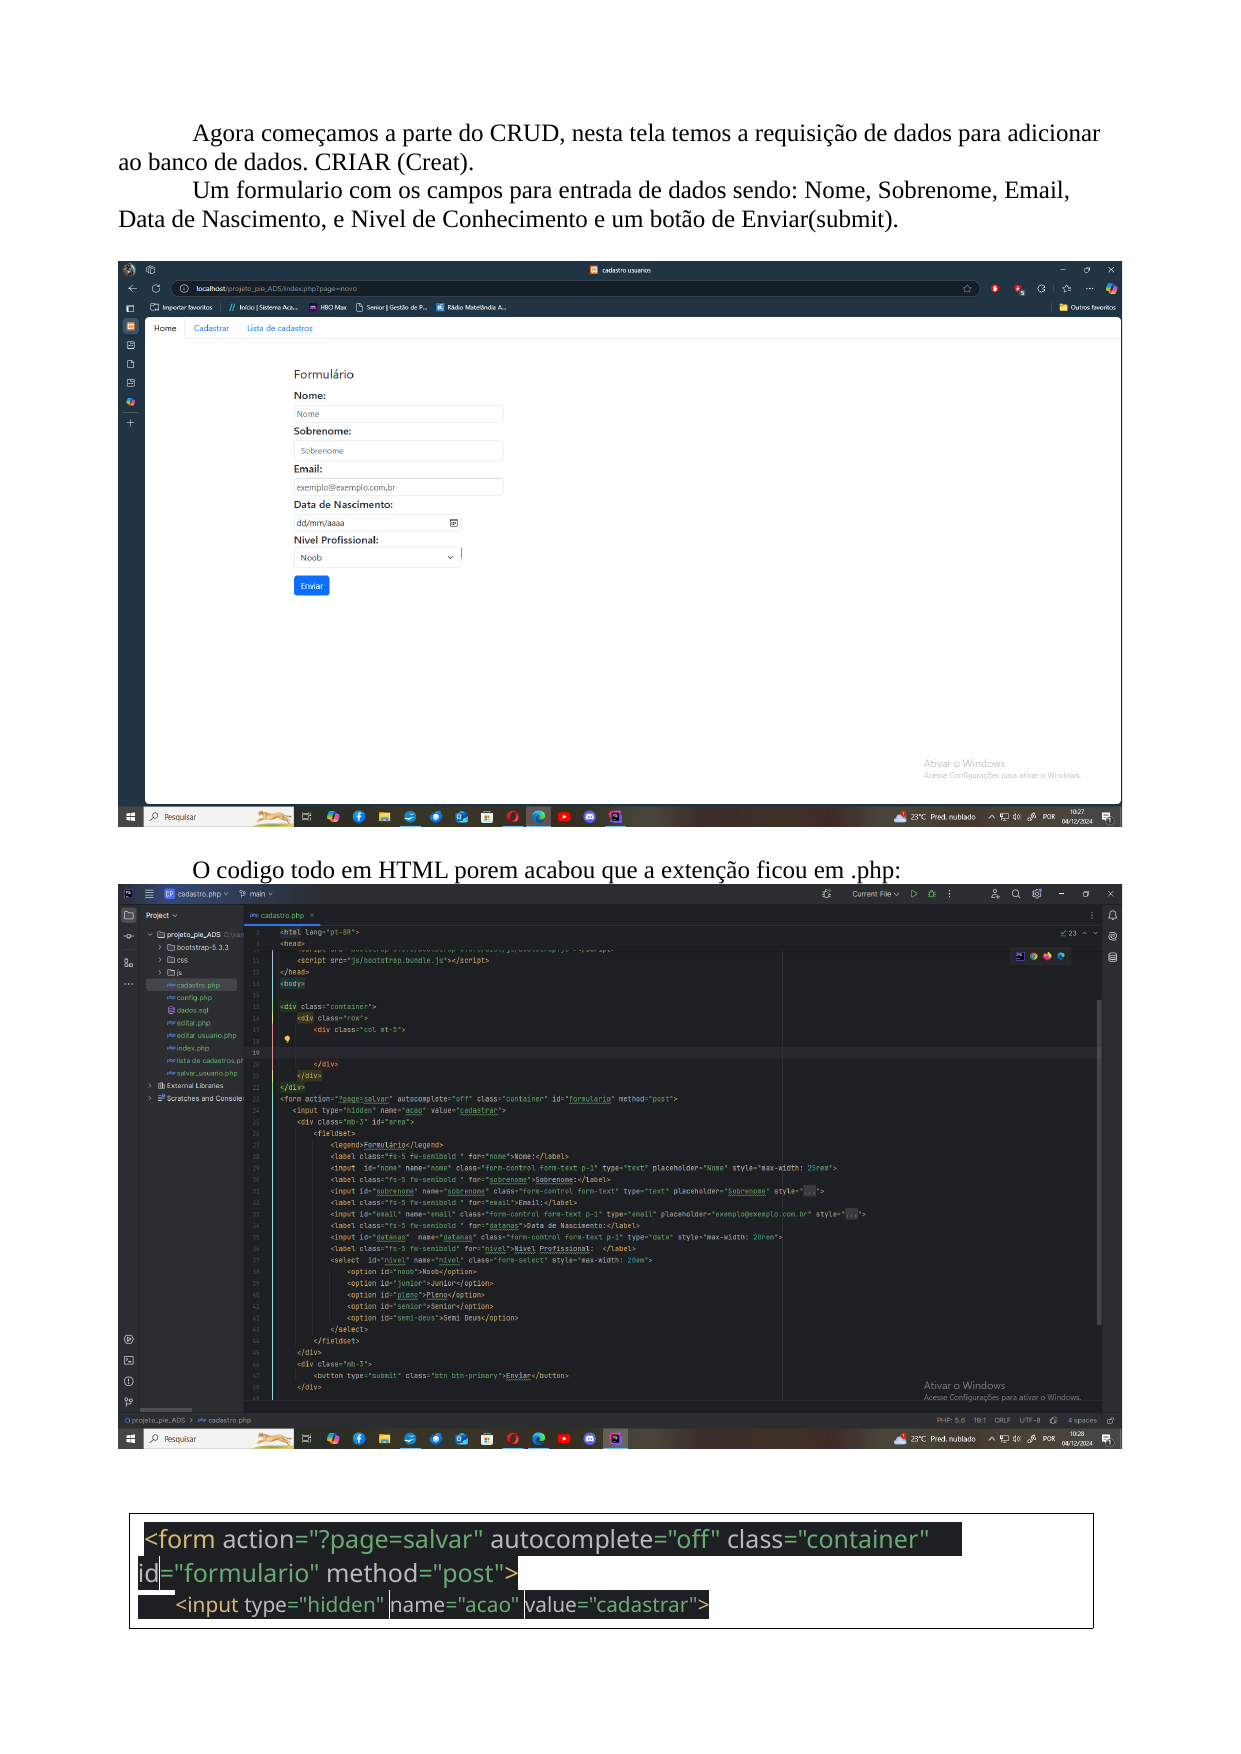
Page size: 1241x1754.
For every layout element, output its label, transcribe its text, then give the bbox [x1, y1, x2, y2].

text Agora começamos a parte do CRUD, nesta tela temos a requisição de dados para adicionar ao banco de dados. CRIAR (Creat). [118, 118, 1122, 176]
text <input type="hidden" name="acao" value="cadastrar"> [138, 1590, 1084, 1619]
picture [118, 261, 1123, 827]
text Um formulario com os campos para entrada de dados sendo: Nome, Sobrenome, Email, Data de Nascimento, e Nivel de Conhecimento e um botão de Enviar(submit). [118, 176, 1122, 233]
text O codigo todo em HTML porem acabou que a extenção ficou em .php: [118, 855, 1122, 884]
text <form action="?page=salvar" autocomplete="off" class="container" id="formulario" method="post"> [138, 1522, 1084, 1590]
picture [118, 884, 1123, 1449]
